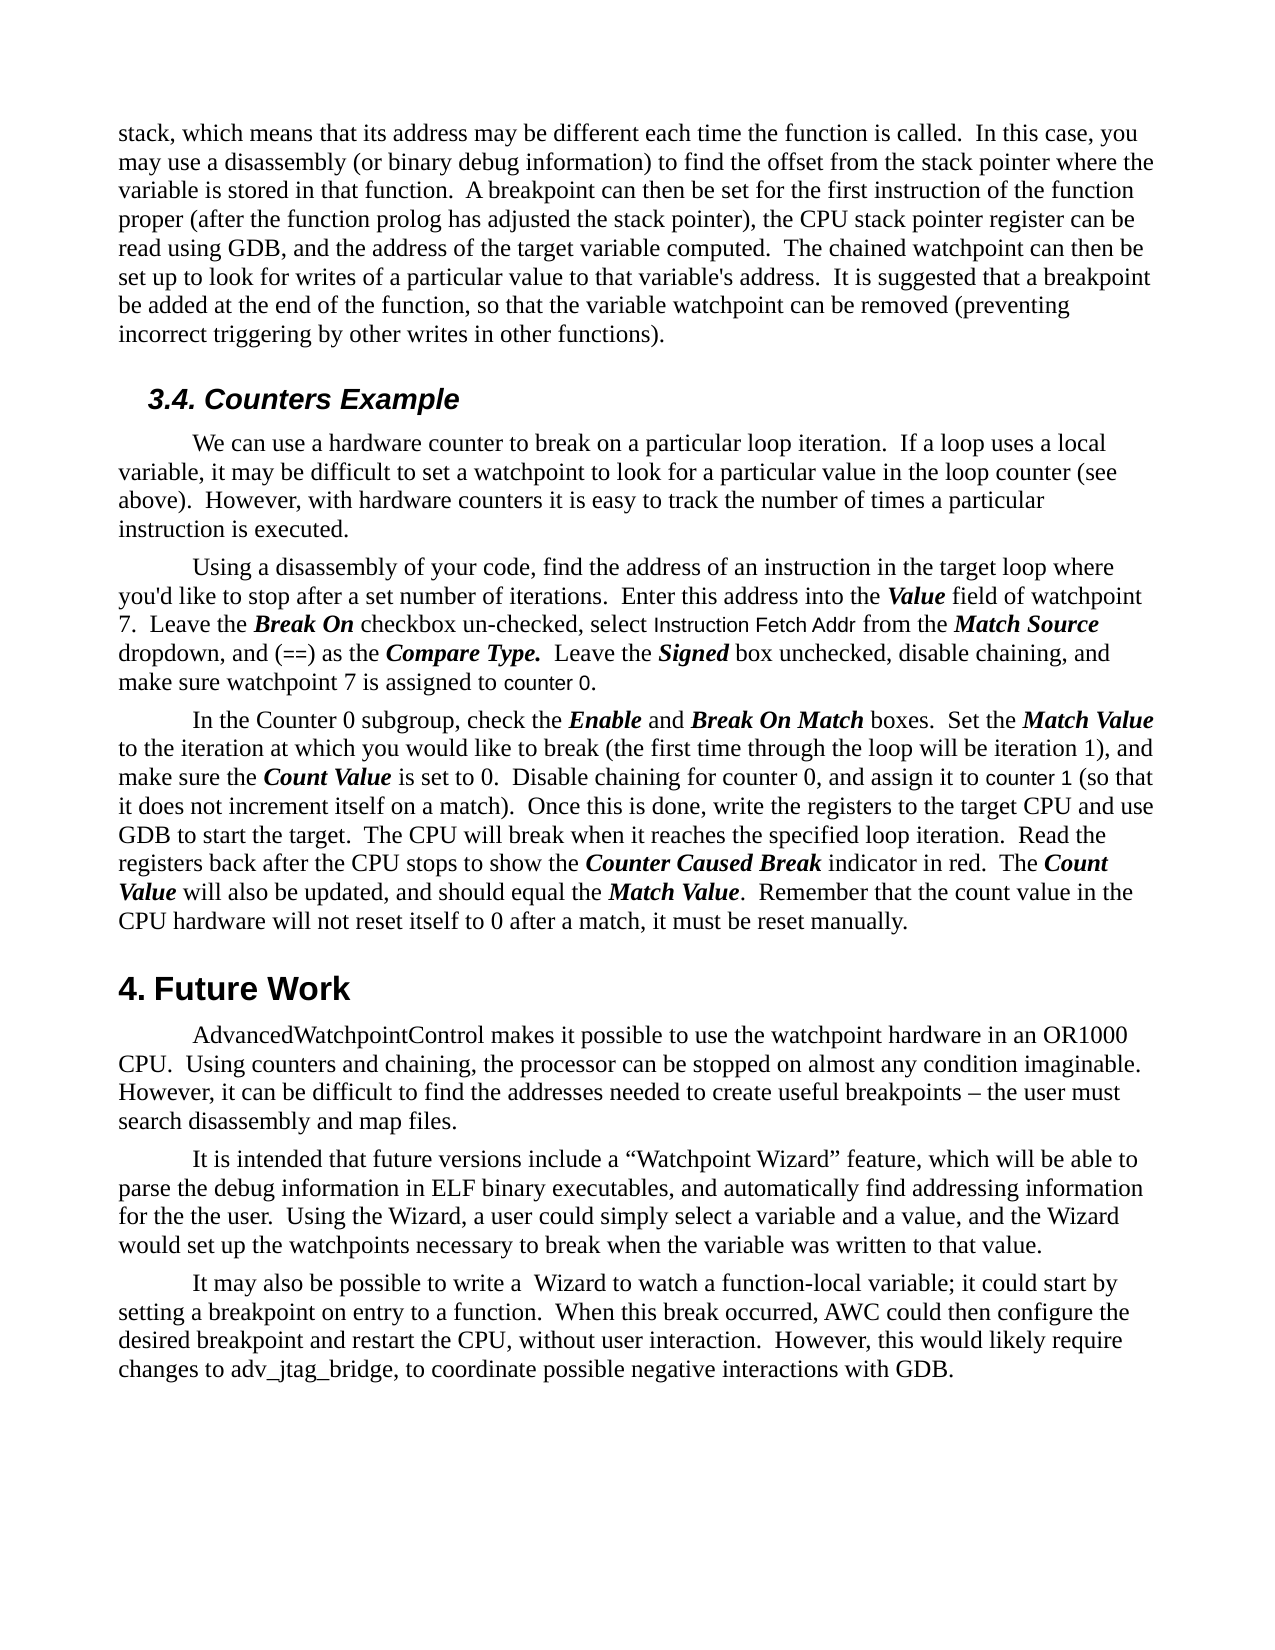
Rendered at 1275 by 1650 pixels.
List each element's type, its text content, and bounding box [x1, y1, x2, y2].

subtitle Future Work [118, 969, 1157, 1007]
text AdvancedWatchpointControl makes it possible to use the watchpoint hardware in an OR1000 CPU. Using counters and chaining, the processor can be stopped on almost any condition imaginable. However, it can be difficult to find the addresses needed to create useful breakpoints – the user must search disassembly and map files. [118, 1020, 1157, 1135]
subtitle Counters Example [148, 382, 1157, 416]
text stack, which means that its address may be different each time the function is called. In this case, you may use a disassembly (or binary debug information) to find the offset from the stack pointer where the variable is stored in that function. A breakpoint can then be set for the first instruction of the function proper (after the function prolog has adjusted the stack pointer), the CPU stack pointer register can be read using GDB, and the address of the target variable computed. The chained watchpoint can then be set up to look for writes of a particular value to that variable's address. It is suggested that a breakpoint be added at the end of the function, so that the variable watchpoint can be removed (preventing incorrect triggering by other writes in other functions). [118, 118, 1157, 348]
text Using a disassembly of your code, find the address of an instruction in the target loop where you'd like to stop after a set number of iterations. Enter this address into the Value field of watchpoint 7. Leave the Break On checkbox un-checked, select Instruction Fetch Addr from the Match Source dropdown, and (==) as the Compare Type. Leave the Signed box unchecked, disable chaining, and make sure watchpoint 7 is assigned to counter 0. [118, 552, 1157, 696]
text It is intended that future versions include a “Watchpoint Wizard” feature, which will be able to parse the debug information in ELF binary executables, and automatically find addressing information for the the user. Using the Wizard, a user could simply select a variable and a value, and the Wizard would set up the watchpoints necessary to break when the variable was written to that value. [118, 1144, 1157, 1259]
text In the Counter 0 subgroup, check the Enable and Break On Match boxes. Set the Match Value to the iteration at which you would like to break (the first time through the loop will be iteration 1), and make sure the Count Value is set to 0. Disable chaining for counter 0, and assign it to counter 1 (so that it does not increment itself on a match). Once this is done, write the registers to the target CPU and use GDB to start the target. The CPU will break when it reaches the specified loop iteration. Read the registers back after the CPU stops to show the Counter Caused Break indicator in red. The Count Value will also be updated, and should equal the Match Value. Remember that the count value in the CPU hardware will not reset itself to 0 after a match, it must be reset manually. [118, 705, 1157, 935]
text It may also be possible to write a Wizard to watch a function-local variable; it could start by setting a breakpoint on entry to a function. When this break occurred, AWC could then configure the desired breakpoint and restart the CPU, without user interaction. However, this would likely require changes to adv_jtag_bridge, to coordinate possible negative interactions with GDB. [118, 1268, 1157, 1383]
text We can use a hardware counter to break on a particular loop iteration. If a loop uses a local variable, it may be difficult to set a watchpoint to look for a particular value in the loop counter (see above). However, with hardware counters it is easy to track the number of times a particular instruction is executed. [118, 428, 1157, 543]
